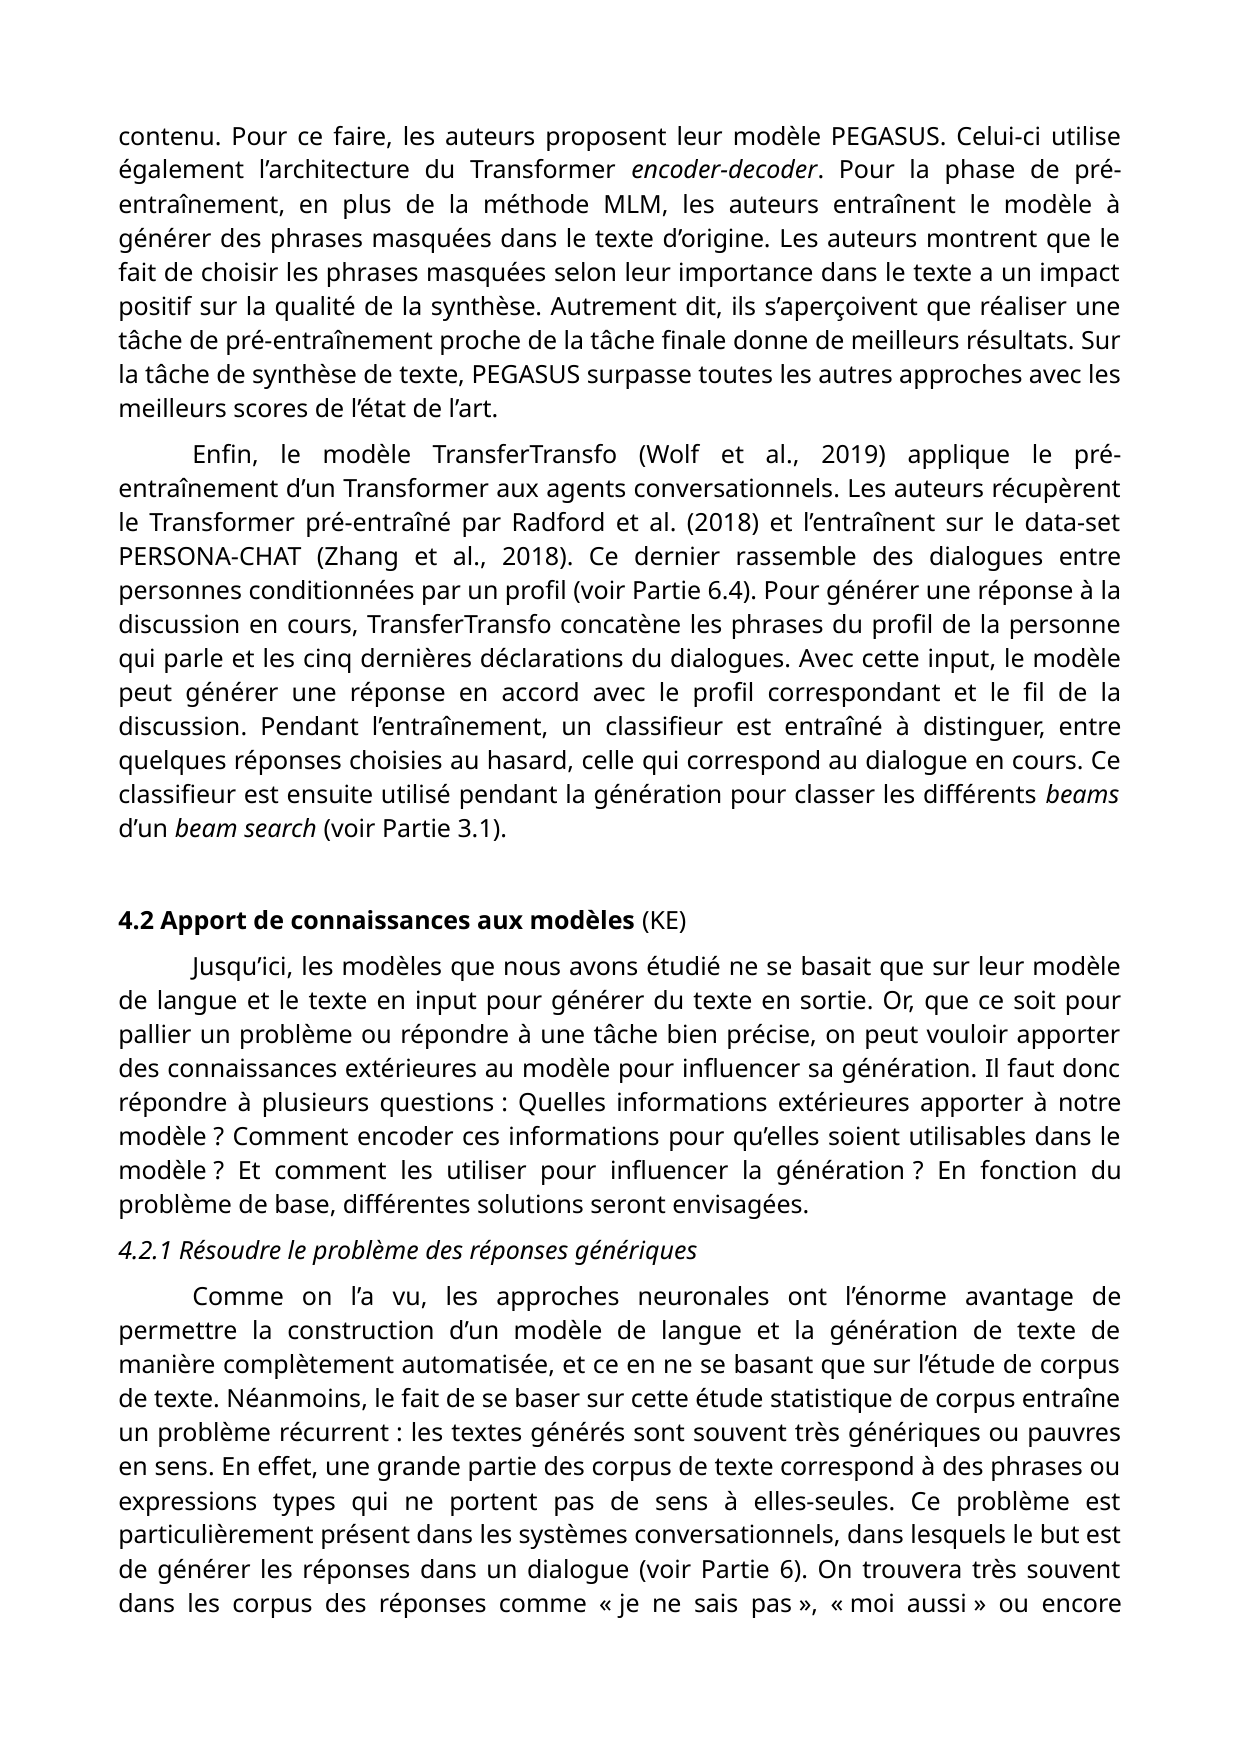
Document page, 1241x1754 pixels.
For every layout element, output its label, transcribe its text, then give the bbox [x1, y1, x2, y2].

text Jusqu’ici, les modèles que nous avons étudié ne se basait que sur leur modèle de langue et le texte en input pour générer du texte en sortie. Or, que ce soit pour pallier un problème ou répondre à une tâche bien précise, on peut vouloir apporter des connaissances extérieures au modèle pour influencer sa génération. Il faut donc répondre à plusieurs questions : Quelles informations extérieures apporter à notre modèle ? Comment encoder ces informations pour qu’elles soient utilisables dans le modèle ? Et comment les utiliser pour influencer la génération ? En fonction du problème de base, différentes solutions seront envisagées. [118, 949, 1122, 1221]
text Enfin, le modèle TransferTransfo (Wolf et al., 2019) applique le pré-entraînement d’un Transformer aux agents conversationnels. Les auteurs récupèrent le Transformer pré-entraîné par Radford et al. (2018) et l’entraînent sur le data-set PERSONA-CHAT (Zhang et al., 2018). Ce dernier rassemble des dialogues entre personnes conditionnées par un profil (voir Partie 6.4). Pour générer une réponse à la discussion en cours, TransferTransfo concatène les phrases du profil de la personne qui parle et les cinq dernières déclarations du dialogues. Avec cette input, le modèle peut générer une réponse en accord avec le profil correspondant et le fil de la discussion. Pendant l’entraînement, un classifieur est entraîné à distinguer, entre quelques réponses choisies au hasard, celle qui correspond au dialogue en cours. Ce classifieur est ensuite utilisé pendant la génération pour classer les différents beams d’un beam search (voir Partie 3.1). [118, 436, 1122, 845]
text 4.2.1 Résoudre le problème des réponses génériques [118, 1233, 1122, 1267]
text contenu. Pour ce faire, les auteurs proposent leur modèle PEGASUS. Celui-ci utilise également l’architecture du Transformer encoder-decoder. Pour la phase de pré-entraînement, en plus de la méthode MLM, les auteurs entraînent le modèle à générer des phrases masquées dans le texte d’origine. Les auteurs montrent que le fait de choisir les phrases masquées selon leur importance dans le texte a un impact positif sur la qualité de la synthèse. Autrement dit, ils s’aperçoivent que réaliser une tâche de pré-entraînement proche de la tâche finale donne de meilleurs résultats. Sur la tâche de synthèse de texte, PEGASUS surpasse toutes les autres approches avec les meilleurs scores de l’état de l’art. [118, 118, 1122, 425]
text 4.2 Apport de connaissances aux modèles (KE) [118, 903, 1122, 937]
text Comme on l’a vu, les approches neuronales ont l’énorme avantage de permettre la construction d’un modèle de langue et la génération de texte de manière complètement automatisée, et ce en ne se basant que sur l’étude de corpus de texte. Néanmoins, le fait de se baser sur cette étude statistique de corpus entraîne un problème récurrent : les textes générés sont souvent très génériques ou pauvres en sens. En effet, une grande partie des corpus de texte correspond à des phrases ou expressions types qui ne portent pas de sens à elles-seules. Ce problème est particulièrement présent dans les systèmes conversationnels, dans lesquels le but est de générer les réponses dans un dialogue (voir Partie 6). On trouvera très souvent dans les corpus des réponses comme « je ne sais pas », « moi aussi » ou encore [118, 1279, 1122, 1619]
